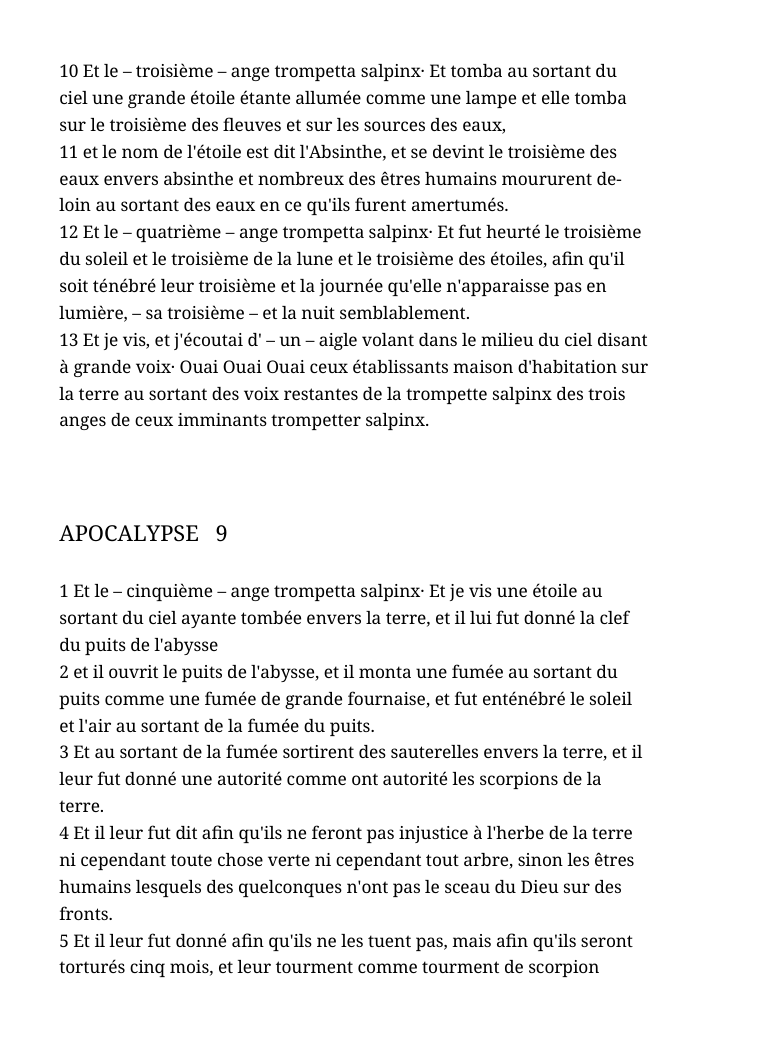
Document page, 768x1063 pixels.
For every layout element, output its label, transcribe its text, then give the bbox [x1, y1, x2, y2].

text 10 Et le – troisième – ange trompetta salpinx· Et tomba au sortant du ciel une grande étoile étante allumée comme une lampe et elle tomba sur le troisième des fleuves et sur les sources des eaux, 11 et le nom de l'étoile est dit l'Absinthe, et se devint le troisième des eaux envers absinthe et nombreux des êtres humains moururent de-loin au sortant des eaux en ce qu'ils furent amertumés. 12 Et le – quatrième – ange trompetta salpinx· Et fut heurté le troisième du soleil et le troisième de la lune et le troisième des étoiles, afin qu'il soit ténébré leur troisième et la journée qu'elle n'apparaisse pas en lumière, – sa troisième – et la nuit semblablement. 13 Et je vis, et j'écoutai d' – un – aigle volant dans le milieu du ciel disant à grande voix· Ouai Ouai Ouai ceux établissants maison d'habitation sur la terre au sortant des voix restantes de la trompette salpinx des trois anges de ceux imminants trompetter salpinx. [59, 59, 649, 432]
text 1 Et le – cinquième – ange trompetta salpinx· Et je vis une étoile au sortant du ciel ayante tombée envers la terre, et il lui fut donné la clef du puits de l'abysse 2 et il ouvrit le puits de l'abysse, et il monta une fumée au sortant du puits comme une fumée de grande fournaise, et fut enténébré le soleil et l'air au sortant de la fumée du puits. 3 Et au sortant de la fumée sortirent des sauterelles envers la terre, et il leur fut donné une autorité comme ont autorité les scorpions de la terre. 4 Et il leur fut dit afin qu'ils ne feront pas injustice à l'herbe de la terre ni cependant toute chose verte ni cependant tout arbre, sinon les êtres humains lesquels des quelconques n'ont pas le sceau du Dieu sur des fronts. 5 Et il leur fut donné afin qu'ils ne les tuent pas, mais afin qu'ils seront torturés cinq mois, et leur tourment comme tourment de scorpion [59, 552, 649, 979]
text APOCALYPSE 9 [59, 518, 649, 548]
